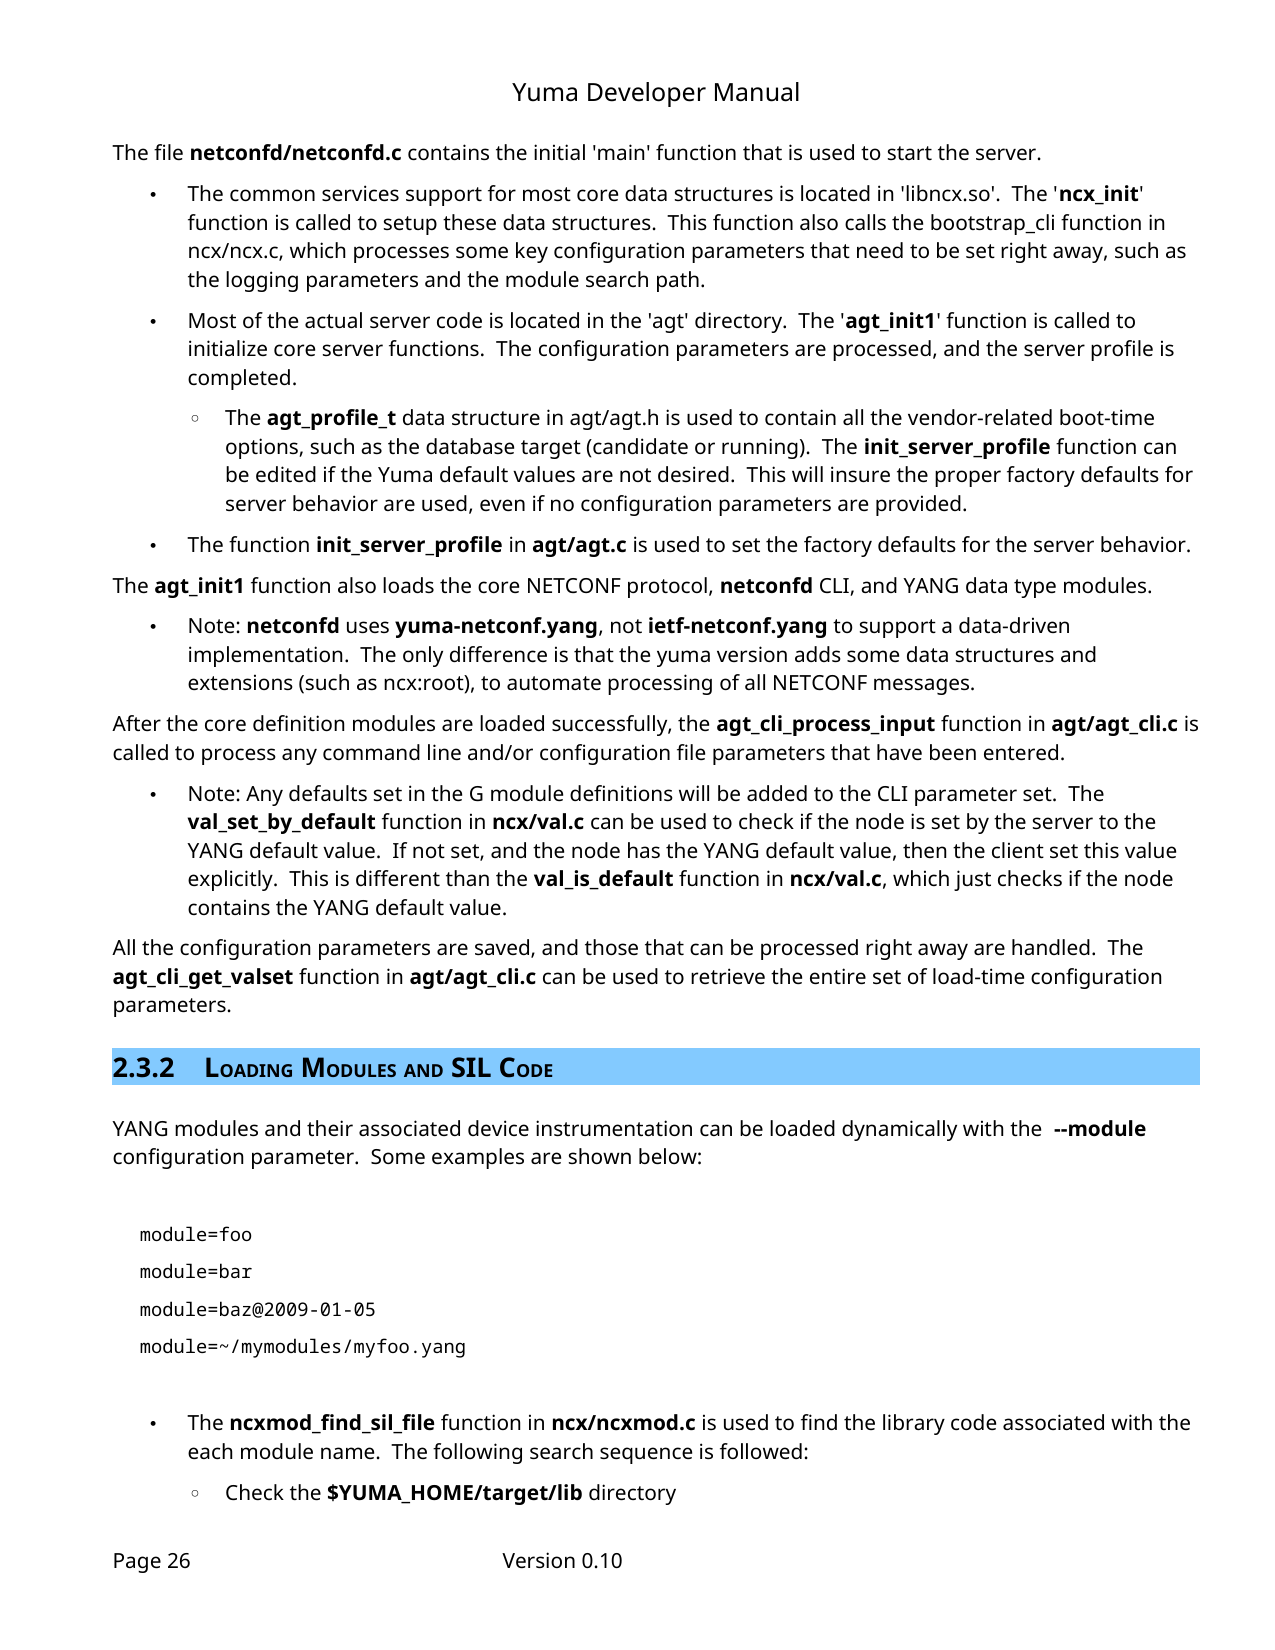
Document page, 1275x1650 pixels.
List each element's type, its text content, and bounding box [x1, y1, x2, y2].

text YANG modules and their associated device instrumentation can be loaded dynamically with the --module configuration parameter. Some examples are shown below: [112, 1114, 1200, 1171]
list The agt_profile_t data structure in agt/agt.h is used to contain all the vendor-related boot-time options, such as the database target (candidate or running). The init_server_profile function can be edited if the Yuma default values are not desired. This will insure the proper factory defaults for server behavior are used, even if no configuration parameters are provided. [187, 403, 1200, 517]
subtitle Loading Modules and SIL Code [112, 1048, 1200, 1085]
list Most of the actual server code is located in the 'agt' directory. The 'agt_init1' function is called to initialize core server functions. The configuration parameters are processed, and the server profile is completed. [150, 306, 1200, 391]
list The common services support for most core data structures is located in 'libncx.so'. The 'ncx_init' function is called to setup these data structures. This function also calls the bootstrap_cli function in ncx/ncx.c, which processes some key configuration parameters that need to be set right away, such as the logging parameters and the module search path. [150, 179, 1200, 293]
text All the configuration parameters are saved, and those that can be processed right away are handled. The agt_cli_get_valset function in agt/agt_cli.c can be used to retrieve the entire set of load-time configuration parameters. [112, 933, 1200, 1019]
text module=baz@2009-01-05 [139, 1296, 1200, 1321]
list The ncxmod_find_sil_file function in ncx/ncxmod.c is used to find the library code associated with the each module name. The following search sequence is followed: [150, 1408, 1200, 1465]
text module=~/mymodules/myfoo.yang [139, 1333, 1200, 1359]
list Check the $YUMA_HOME/target/lib directory [187, 1478, 1200, 1506]
text After the core definition modules are loaded successfully, the agt_cli_process_input function in agt/agt_cli.c is called to process any command line and/or configuration file parameters that have been entered. [112, 709, 1200, 766]
list The function init_server_profile in agt/agt.c is used to set the factory defaults for the server behavior. [150, 530, 1200, 558]
list Note: Any defaults set in the G module definitions will be added to the CLI parameter set. The val_set_by_default function in ncx/val.c can be used to check if the node is set by the server to the YANG default value. If not set, and the node has the YANG default value, then the client set this value explicitly. This is different than the val_is_default function in ncx/val.c, which just checks if the node contains the YANG default value. [150, 779, 1200, 921]
text The file netconfd/netconfd.c contains the initial 'main' function that is used to start the server. [112, 138, 1200, 167]
text module=bar [139, 1258, 1200, 1284]
text The agt_init1 function also loads the core NETCONF protocol, netconfd CLI, and YANG data type modules. [112, 571, 1200, 599]
list Note: netconfd uses yuma-netconf.yang, not ietf-netconf.yang to support a data-driven implementation. The only difference is that the yuma version adds some data structures and extensions (such as ncx:root), to automate processing of all NETCONF messages. [150, 612, 1200, 697]
text module=foo [139, 1221, 1200, 1246]
